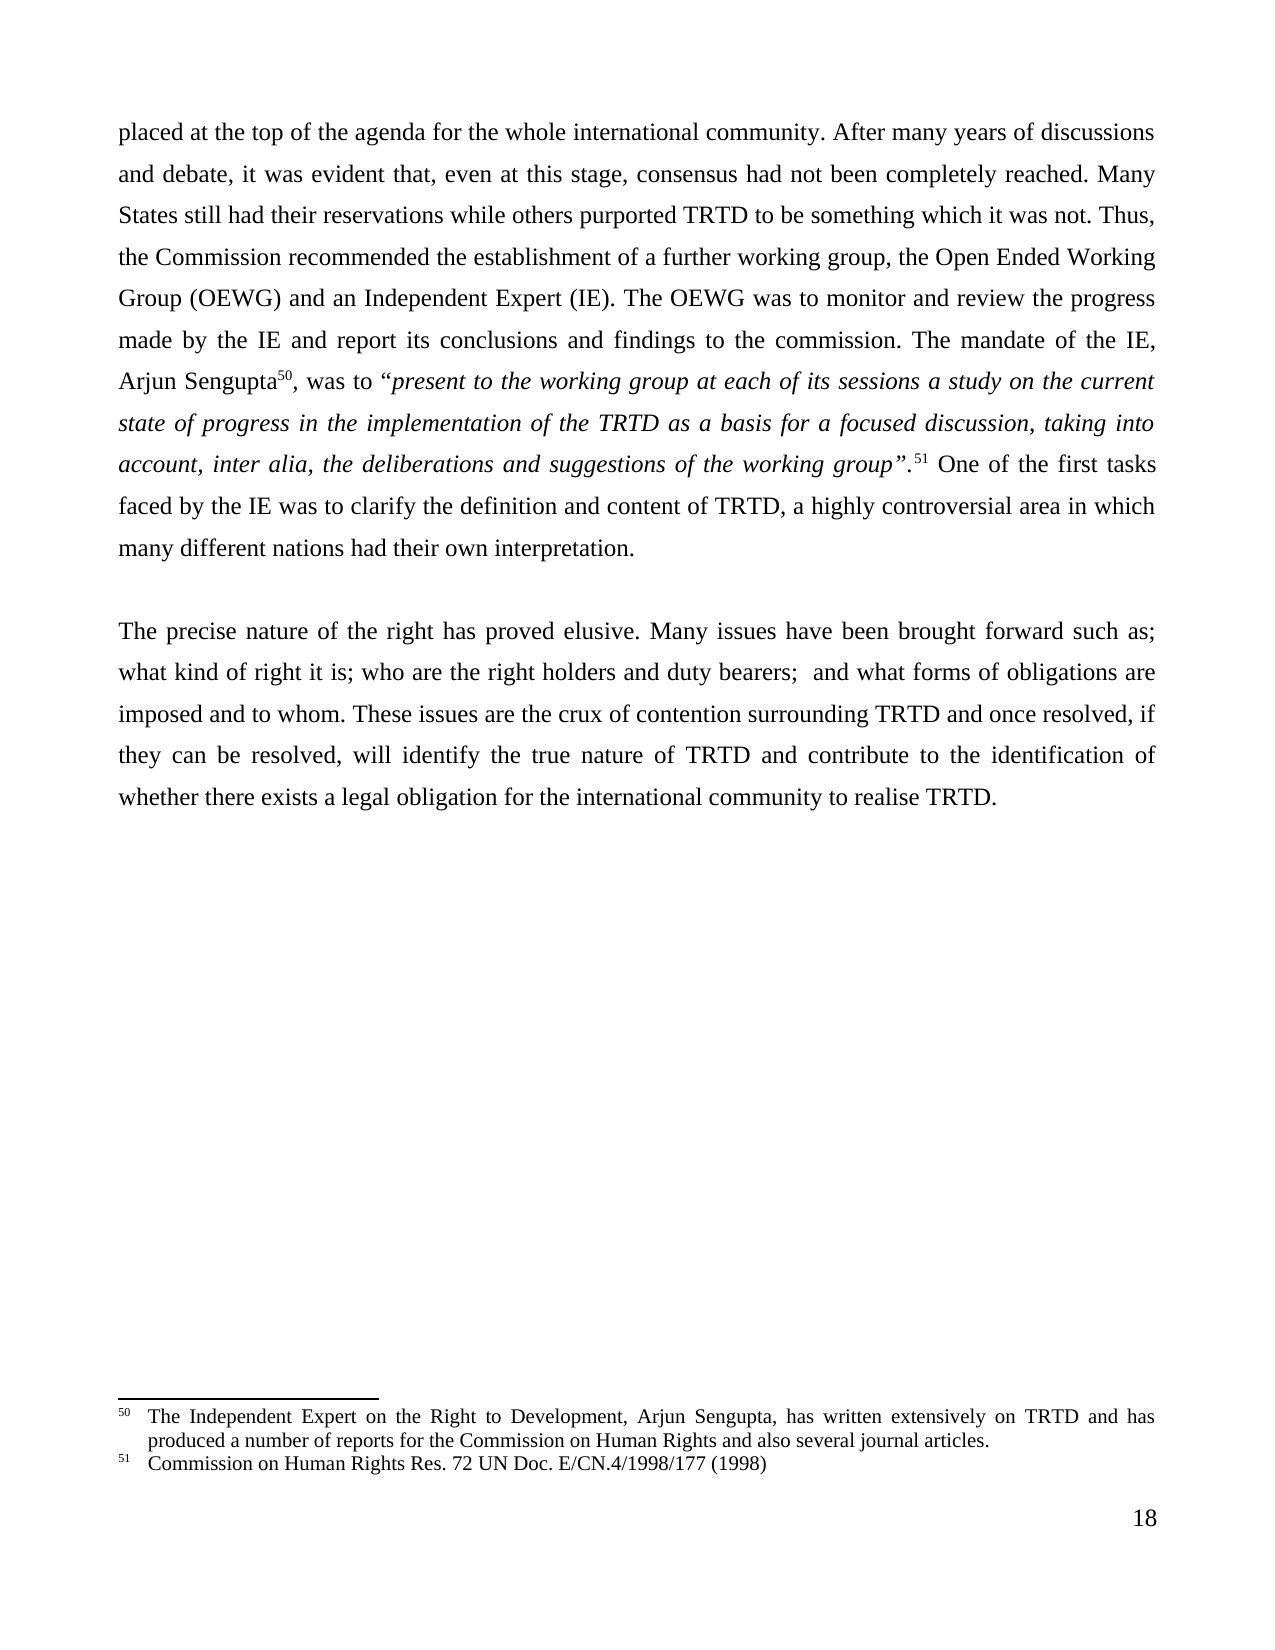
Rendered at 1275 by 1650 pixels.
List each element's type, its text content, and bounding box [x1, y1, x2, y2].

text Commission on Human Rights Res. 72 UN Doc. E/CN.4/1998/177 (1998) [118, 1452, 1157, 1475]
text The precise nature of the right has proved elusive. Many issues have been brought forward such as; what kind of right it is; who are the right holders and duty bearers; and what forms of obligations are imposed and to whom. These issues are the crux of contention surrounding TRTD and once resolved, if they can be resolved, will identify the true nature of TRTD and contribute to the identification of whether there exists a legal obligation for the international community to realise TRTD. [118, 617, 1157, 811]
text placed at the top of the agenda for the whole international community. After many years of discussions and debate, it was evident that, even at this stage, consensus had not been completely reached. Many States still had their reservations while others purported TRTD to be something which it was not. Thus, the Commission recommended the establishment of a further working group, the Open Ended Working Group (OEWG) and an Independent Expert (IE). The OEWG was to monitor and review the progress made by the IE and report its conclusions and findings to the commission. The mandate of the IE, Arjun Sengupta, was to “present to the working group at each of its sessions a study on the current state of progress in the implementation of the TRTD as a basis for a focused discussion, taking into account, inter alia, the deliberations and suggestions of the working group”. One of the first tasks faced by the IE was to clarify the definition and content of TRTD, a highly controversial area in which many different nations had their own interpretation. [118, 118, 1157, 561]
text The Independent Expert on the Right to Development, Arjun Sengupta, has written extensively on TRTD and has produced a number of reports for the Commission on Human Rights and also several journal articles. [118, 1405, 1157, 1452]
